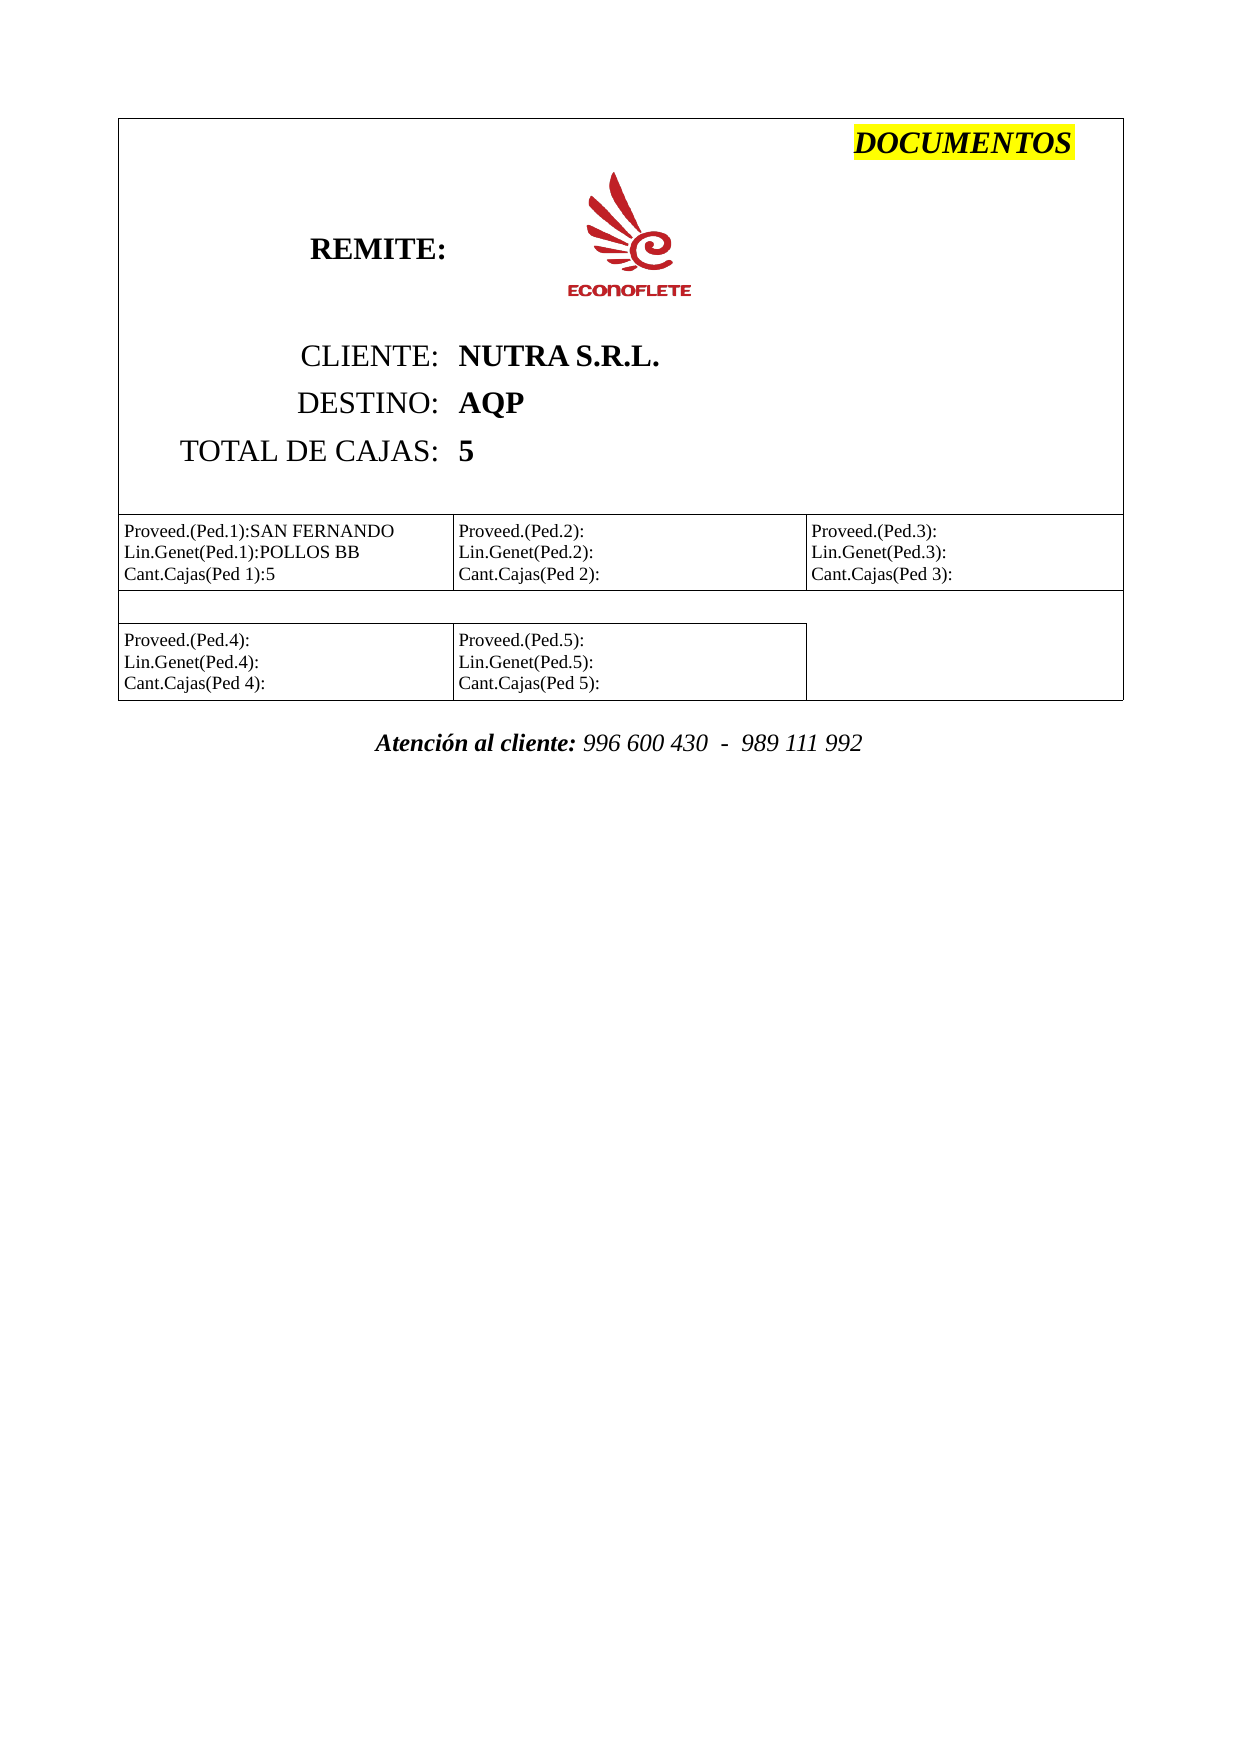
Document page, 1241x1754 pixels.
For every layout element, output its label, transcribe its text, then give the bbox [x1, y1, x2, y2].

table_cell [453, 474, 806, 514]
table_cell [119, 474, 453, 514]
table_cell REMITE: [119, 166, 453, 332]
table_header DOCUMENTOS [806, 119, 1123, 166]
table_cell [453, 591, 806, 623]
table_cell [806, 591, 1123, 623]
table_cell Proveed.(Ped.3): Lin.Genet(Ped.3): Cant.Cajas(Ped 3): [807, 515, 1123, 590]
table_header [119, 119, 453, 166]
table_cell Proveed.(Ped.4): Lin.Genet(Ped.4): Cant.Cajas(Ped 4): [119, 624, 453, 699]
table_cell Proveed.(Ped.2): Lin.Genet(Ped.2): Cant.Cajas(Ped 2): [454, 515, 806, 590]
table_cell [807, 623, 1123, 699]
table_cell Proveed.(Ped.1):SAN FERNANDO Lin.Genet(Ped.1):POLLOS BB Cant.Cajas(Ped 1):5 [119, 515, 453, 590]
table_cell [453, 166, 806, 332]
table_cell Proveed.(Ped.5): Lin.Genet(Ped.5): Cant.Cajas(Ped 5): [454, 624, 806, 699]
table_cell NUTRA S.R.L. [453, 332, 1123, 379]
table_cell [119, 591, 453, 623]
table_cell DESTINO: [119, 379, 453, 426]
table_cell [806, 166, 1123, 332]
table_cell TOTAL DE CAJAS: [119, 426, 453, 474]
table_cell CLIENTE: [119, 332, 453, 379]
table_cell [806, 379, 1123, 426]
table_cell 5 [453, 426, 1123, 474]
picture [552, 171, 707, 297]
table_cell AQP [453, 379, 806, 426]
table_cell [806, 474, 1123, 514]
text Atención al cliente: 996 600 430 - 989 111 992 [118, 728, 1122, 757]
table_header [453, 119, 806, 166]
